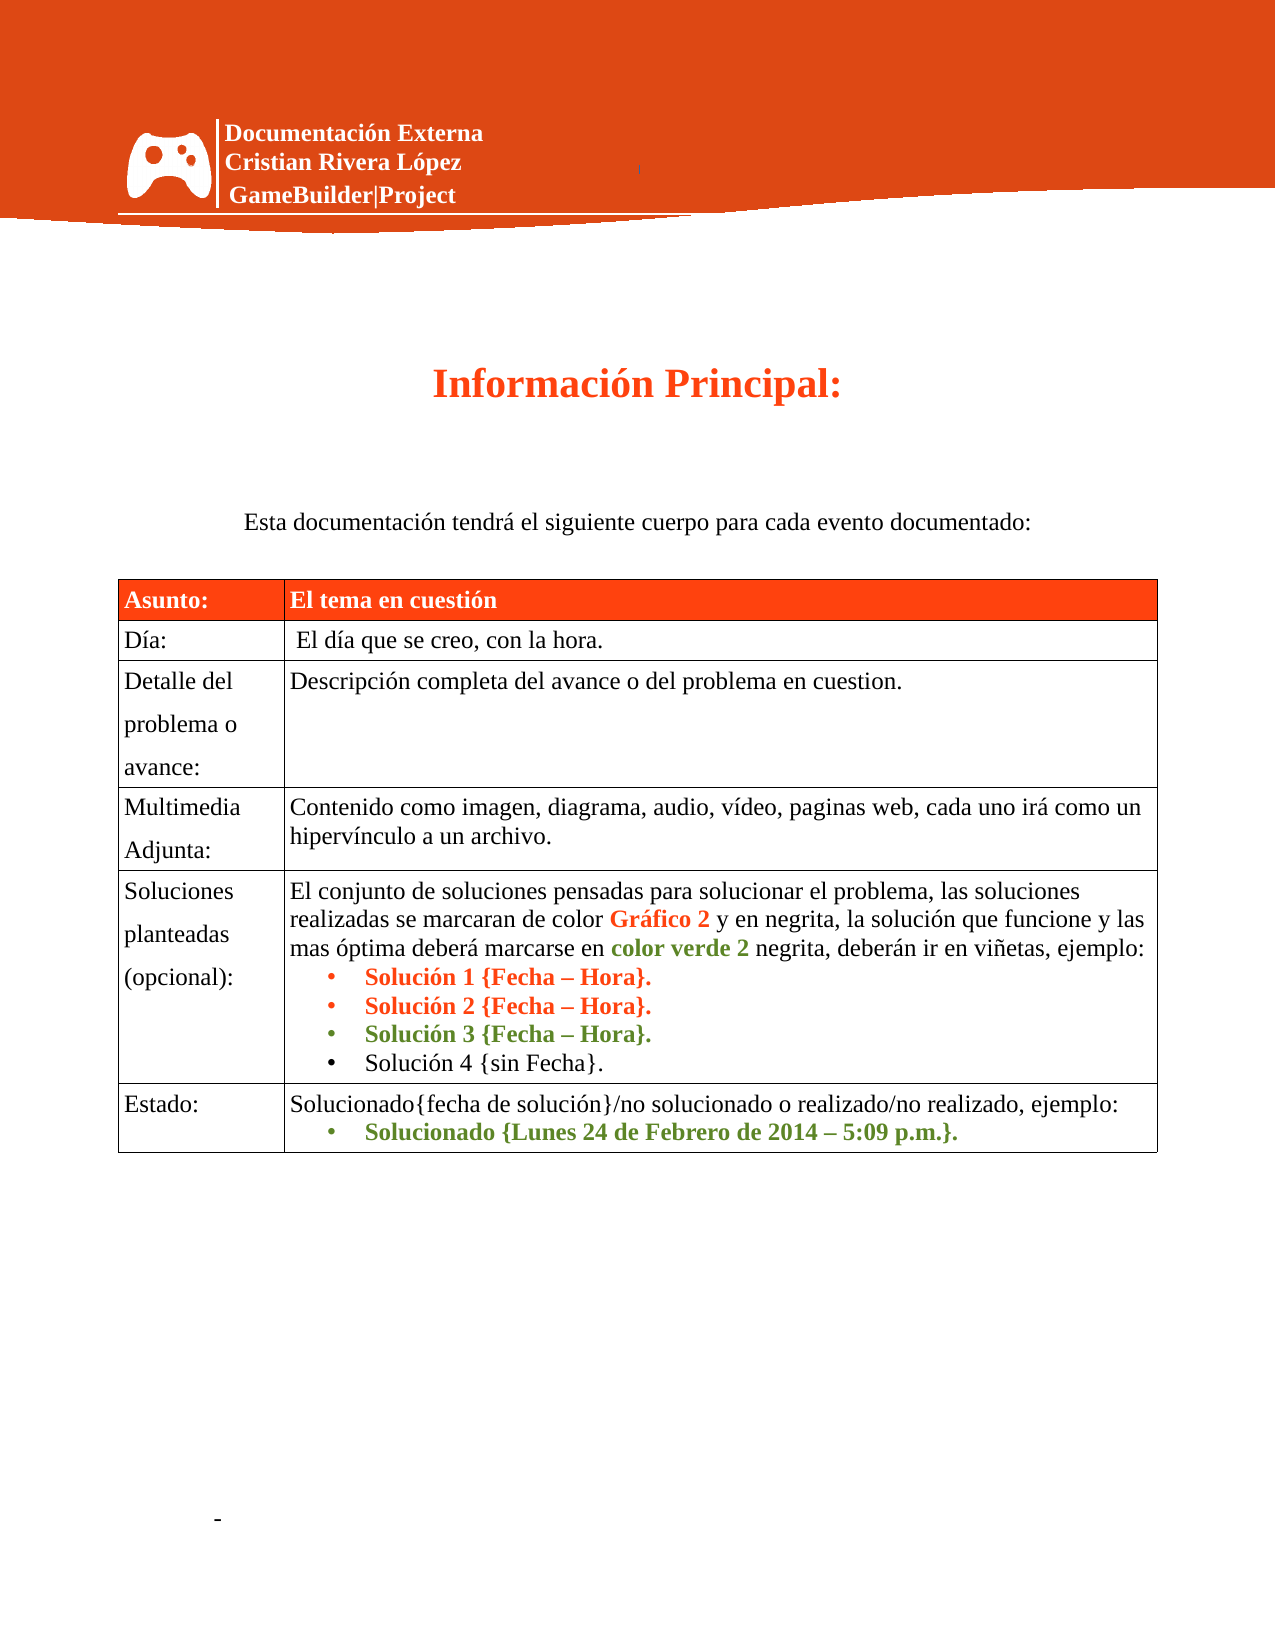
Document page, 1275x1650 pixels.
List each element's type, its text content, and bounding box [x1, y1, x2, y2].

table_cell Estado: [119, 1084, 284, 1152]
table_cell Descripción completa del avance o del problema en cuestion. [285, 661, 1157, 787]
table_header El tema en cuestión [285, 580, 1157, 620]
text Esta documentación tendrá el siguiente cuerpo para cada evento documentado: [118, 507, 1157, 536]
table_cell El conjunto de soluciones pensadas para solucionar el problema, las soluciones realizadas se marcaran de color Gráfico 2 y en negrita, la solución que funcione y las mas óptima deberá marcarse en color verde 2 negrita, deberán ir en viñetas, ejemplo: Solución 1 {Fecha – Hora}. Solución 2 {Fecha – Hora}. Solución 3 {Fecha – Hora}. Solución 4 {sin Fecha}. [285, 871, 1157, 1083]
table_header Asunto: [119, 580, 284, 620]
table_cell Detalle del problema o avance: [119, 661, 284, 787]
table_cell Solucionado{fecha de solución}/no solucionado o realizado/no realizado, ejemplo: Solucionado {Lunes 24 de Febrero de 2014 – 5:09 p.m.}. [285, 1084, 1157, 1152]
table_cell Soluciones planteadas (opcional): [119, 871, 284, 1083]
text Información Principal: [118, 359, 1157, 407]
table_cell El día que se creo, con la hora. [285, 621, 1157, 660]
table_cell Día: [119, 621, 284, 660]
table_cell Multimedia Adjunta: [119, 788, 284, 870]
table_cell Contenido como imagen, diagrama, audio, vídeo, paginas web, cada uno irá como un hipervínculo a un archivo. [285, 788, 1157, 870]
